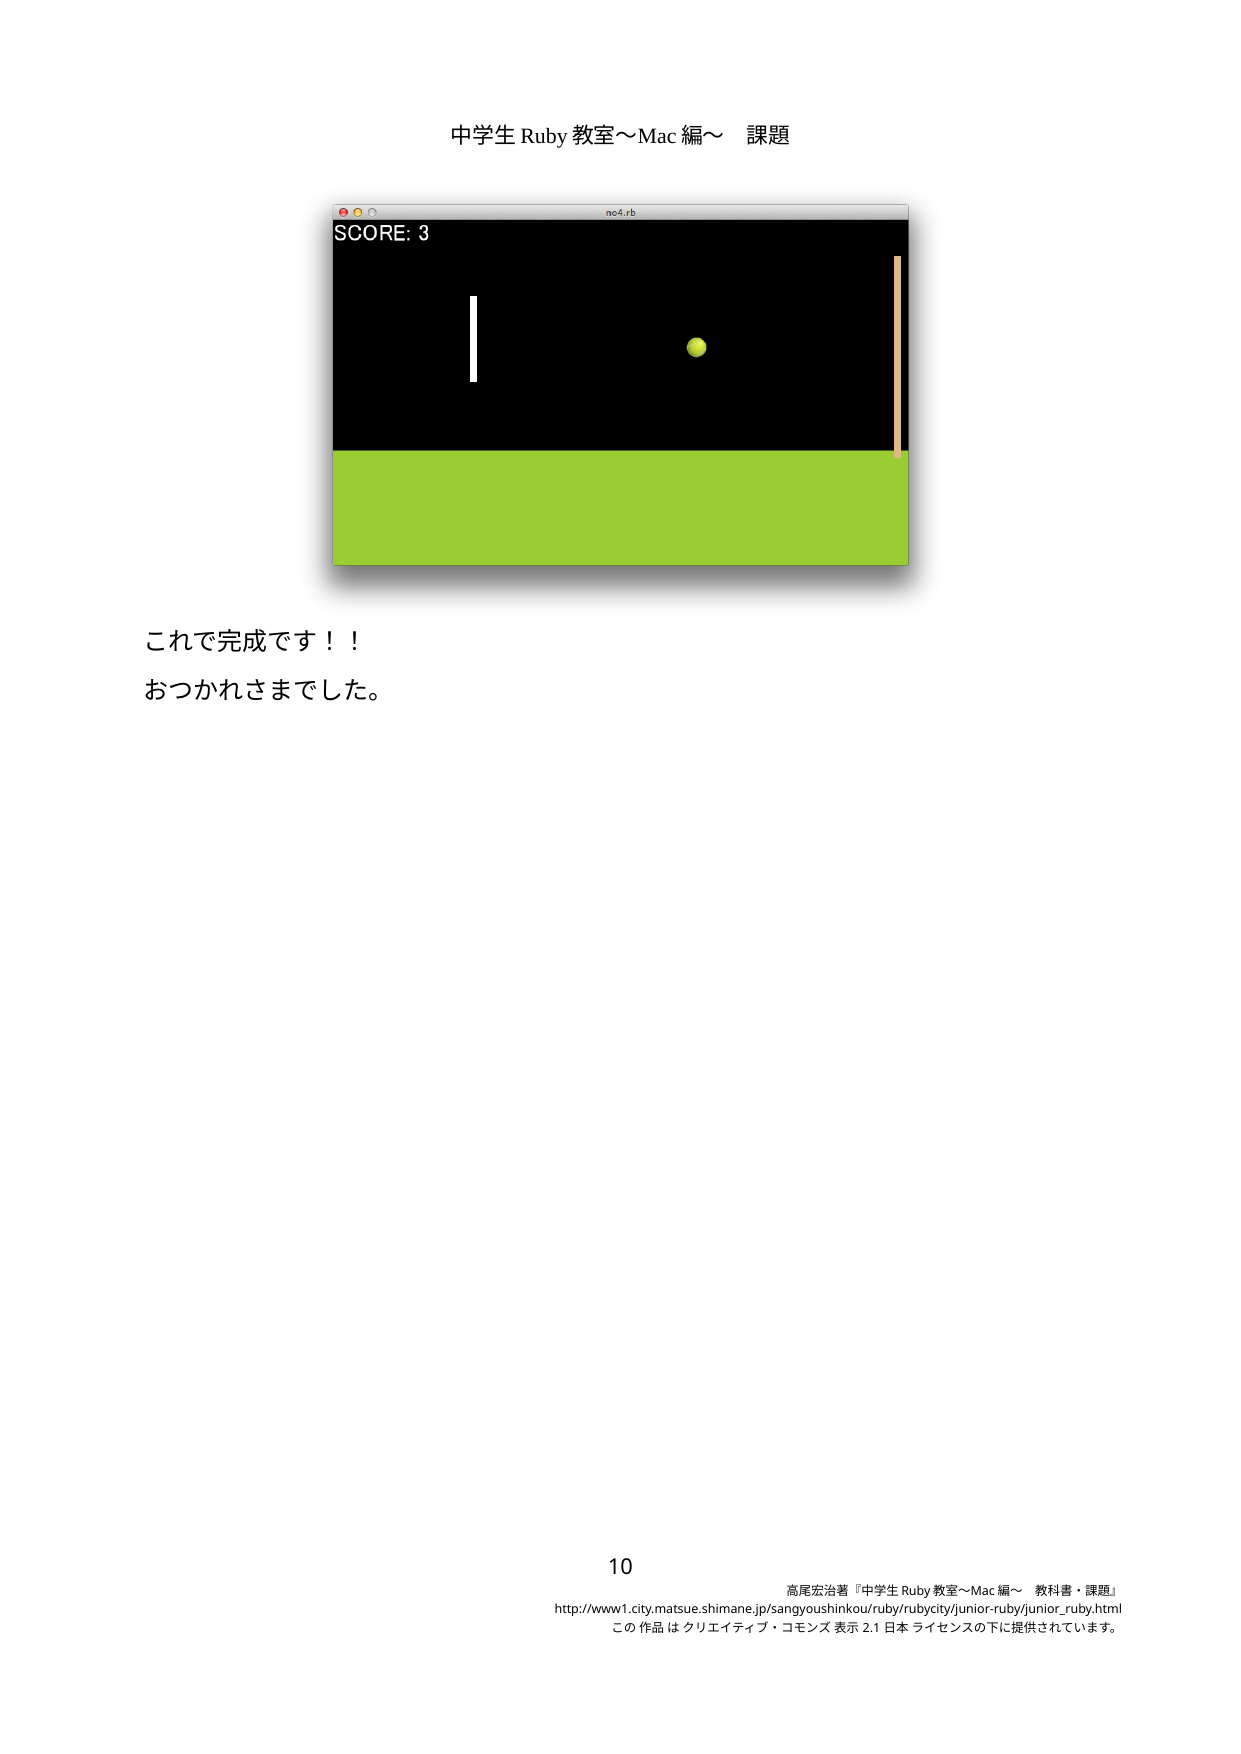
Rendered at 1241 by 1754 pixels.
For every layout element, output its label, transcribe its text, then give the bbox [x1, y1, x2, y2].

text おつかれさまでした。 [118, 670, 1122, 706]
text これで完成です！！ [118, 179, 1122, 658]
picture [292, 179, 949, 622]
